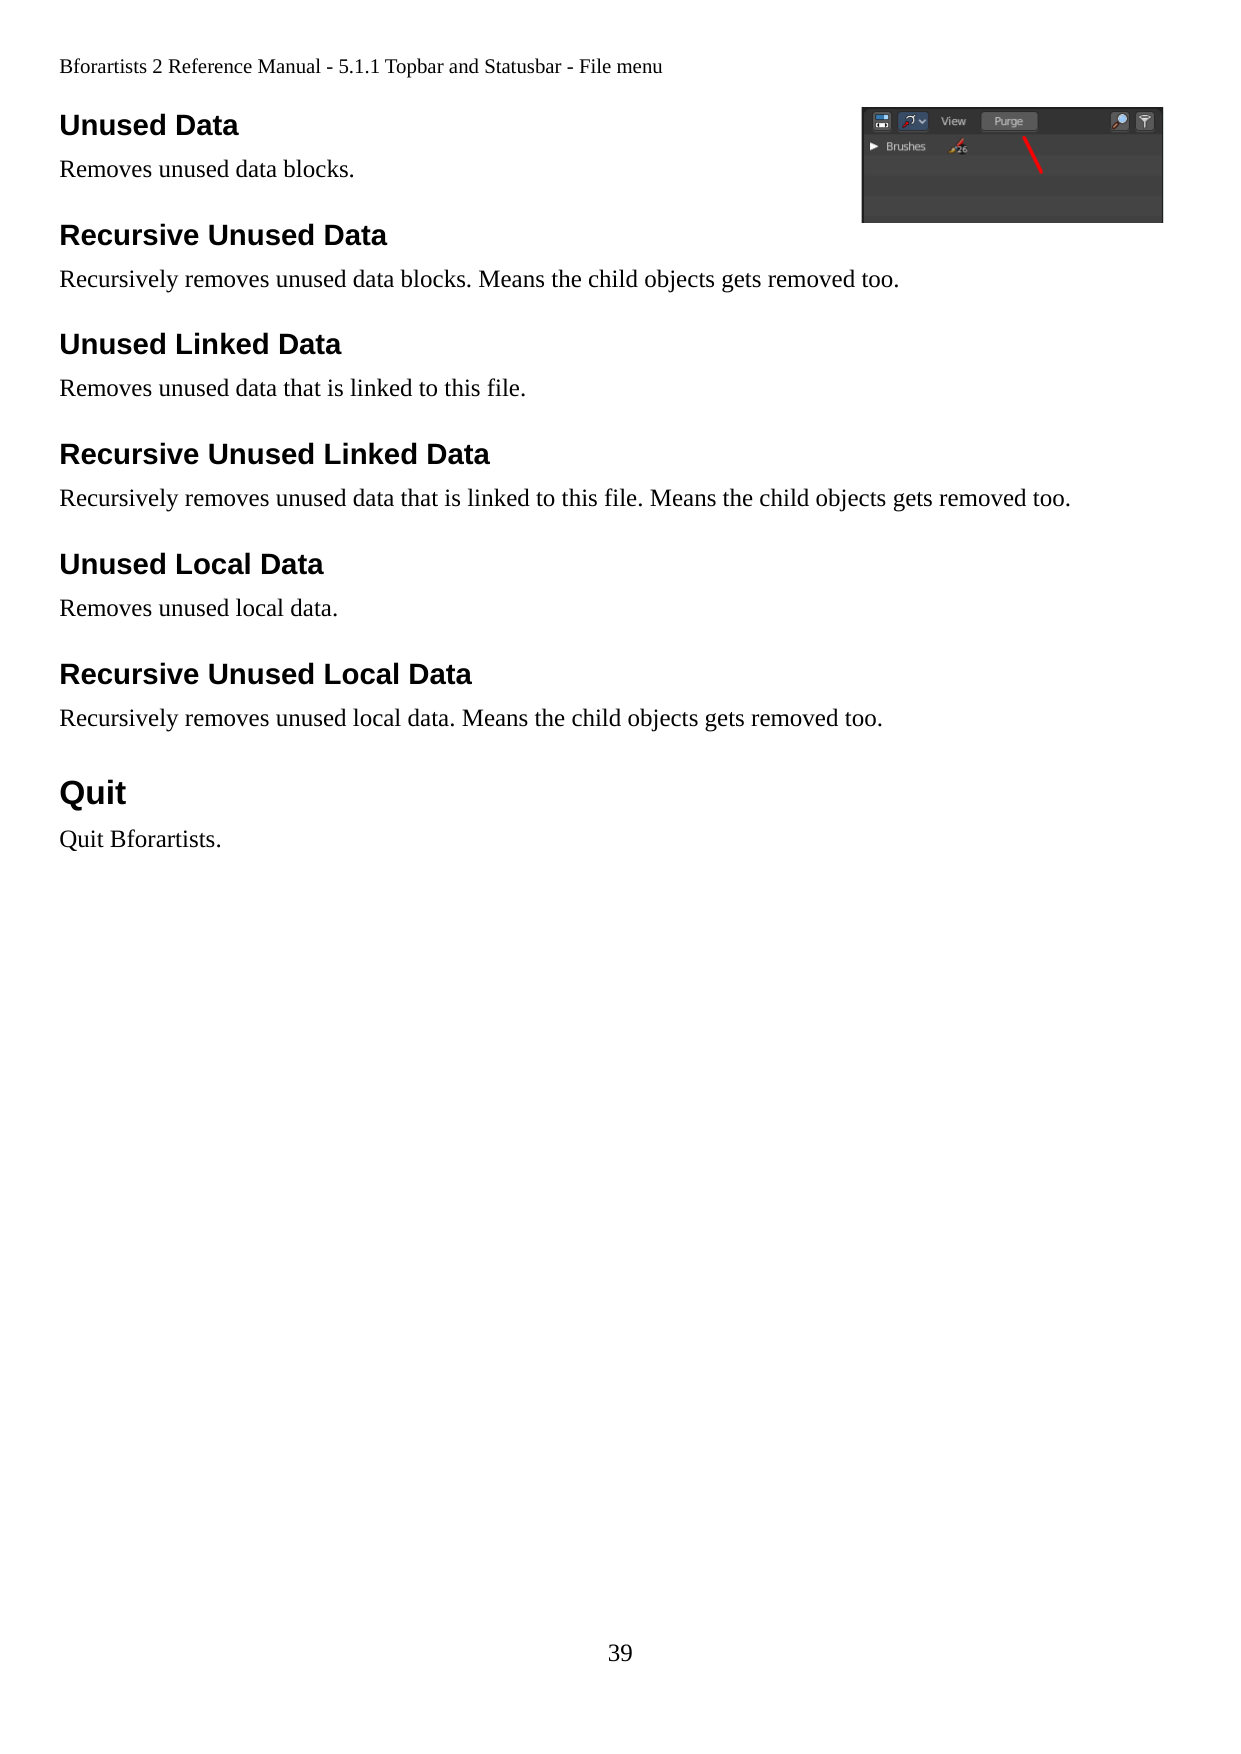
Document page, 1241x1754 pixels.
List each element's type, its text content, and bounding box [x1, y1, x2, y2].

subtitle Recursive Unused Linked Data [59, 437, 1181, 471]
text Recursively removes unused data that is linked to this file. Means the child objects gets removed too. [59, 483, 1181, 512]
text Removes unused data blocks. [59, 154, 861, 182]
subtitle Unused Data [59, 107, 861, 141]
text Recursively removes unused local data. Means the child objects gets removed too. [59, 703, 1181, 732]
subtitle [1164, 107, 1181, 141]
text Quit Bforartists. [59, 824, 1181, 853]
subtitle Unused Local Data [59, 547, 1181, 581]
subtitle Recursive Unused Data [59, 217, 1181, 251]
subtitle Quit [59, 773, 1181, 812]
subtitle Unused Linked Data [59, 327, 1181, 361]
subtitle Recursive Unused Local Data [59, 657, 1181, 691]
picture [861, 107, 1164, 223]
text Removes unused data that is linked to this file. [59, 373, 1181, 402]
text Removes unused local data. [59, 593, 1181, 622]
text Recursively removes unused data blocks. Means the child objects gets removed too. [59, 264, 1181, 292]
